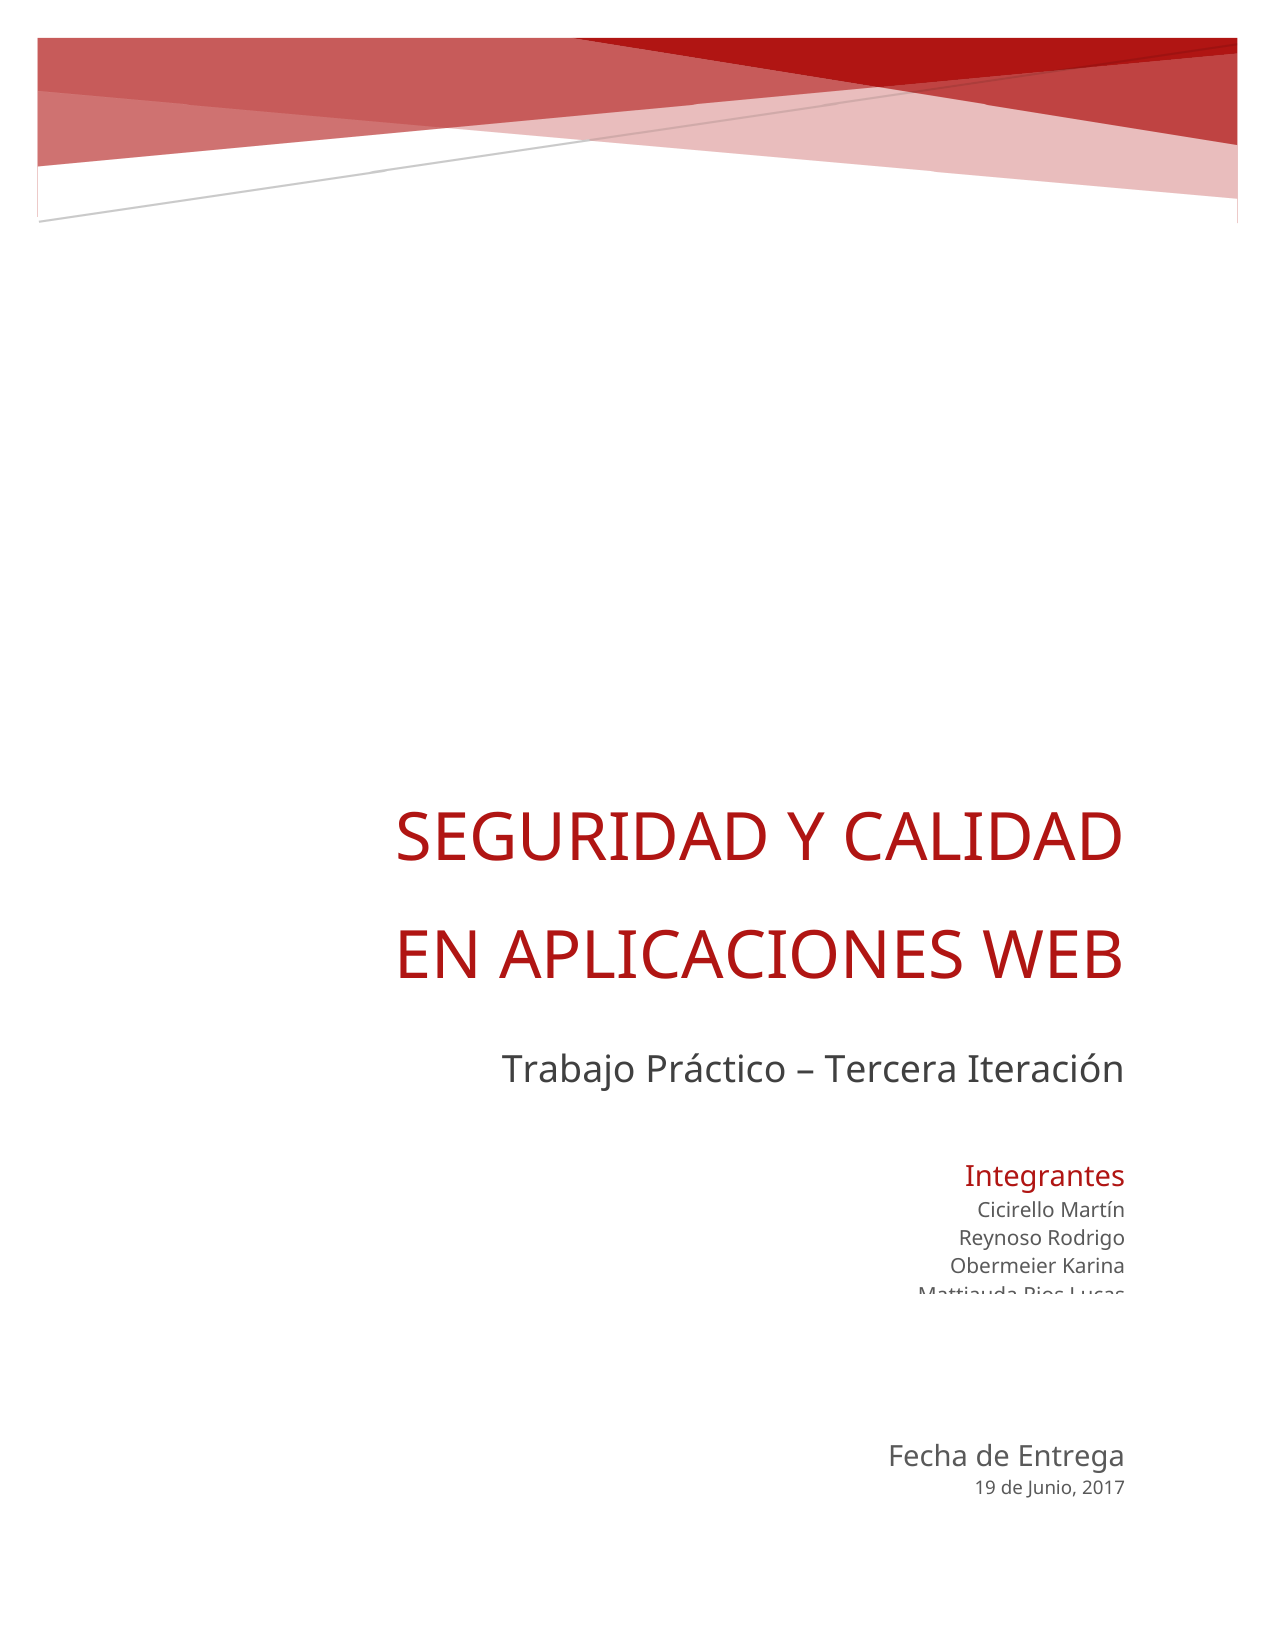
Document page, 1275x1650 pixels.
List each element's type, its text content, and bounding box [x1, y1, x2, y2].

text 19 de Junio, 2017 [300, 1474, 1125, 1500]
text Trabajo Práctico – Tercera Iteración [300, 1042, 1125, 1093]
text Seguridad y calidad en aplicaciones web [300, 789, 1125, 998]
text Fecha de Entrega [300, 1435, 1125, 1474]
text Cicirello Martín Reynoso Rodrigo Obermeier Karina Mattiauda Rios Lucas [300, 1195, 1125, 1294]
text Integrantes [300, 1155, 1125, 1195]
